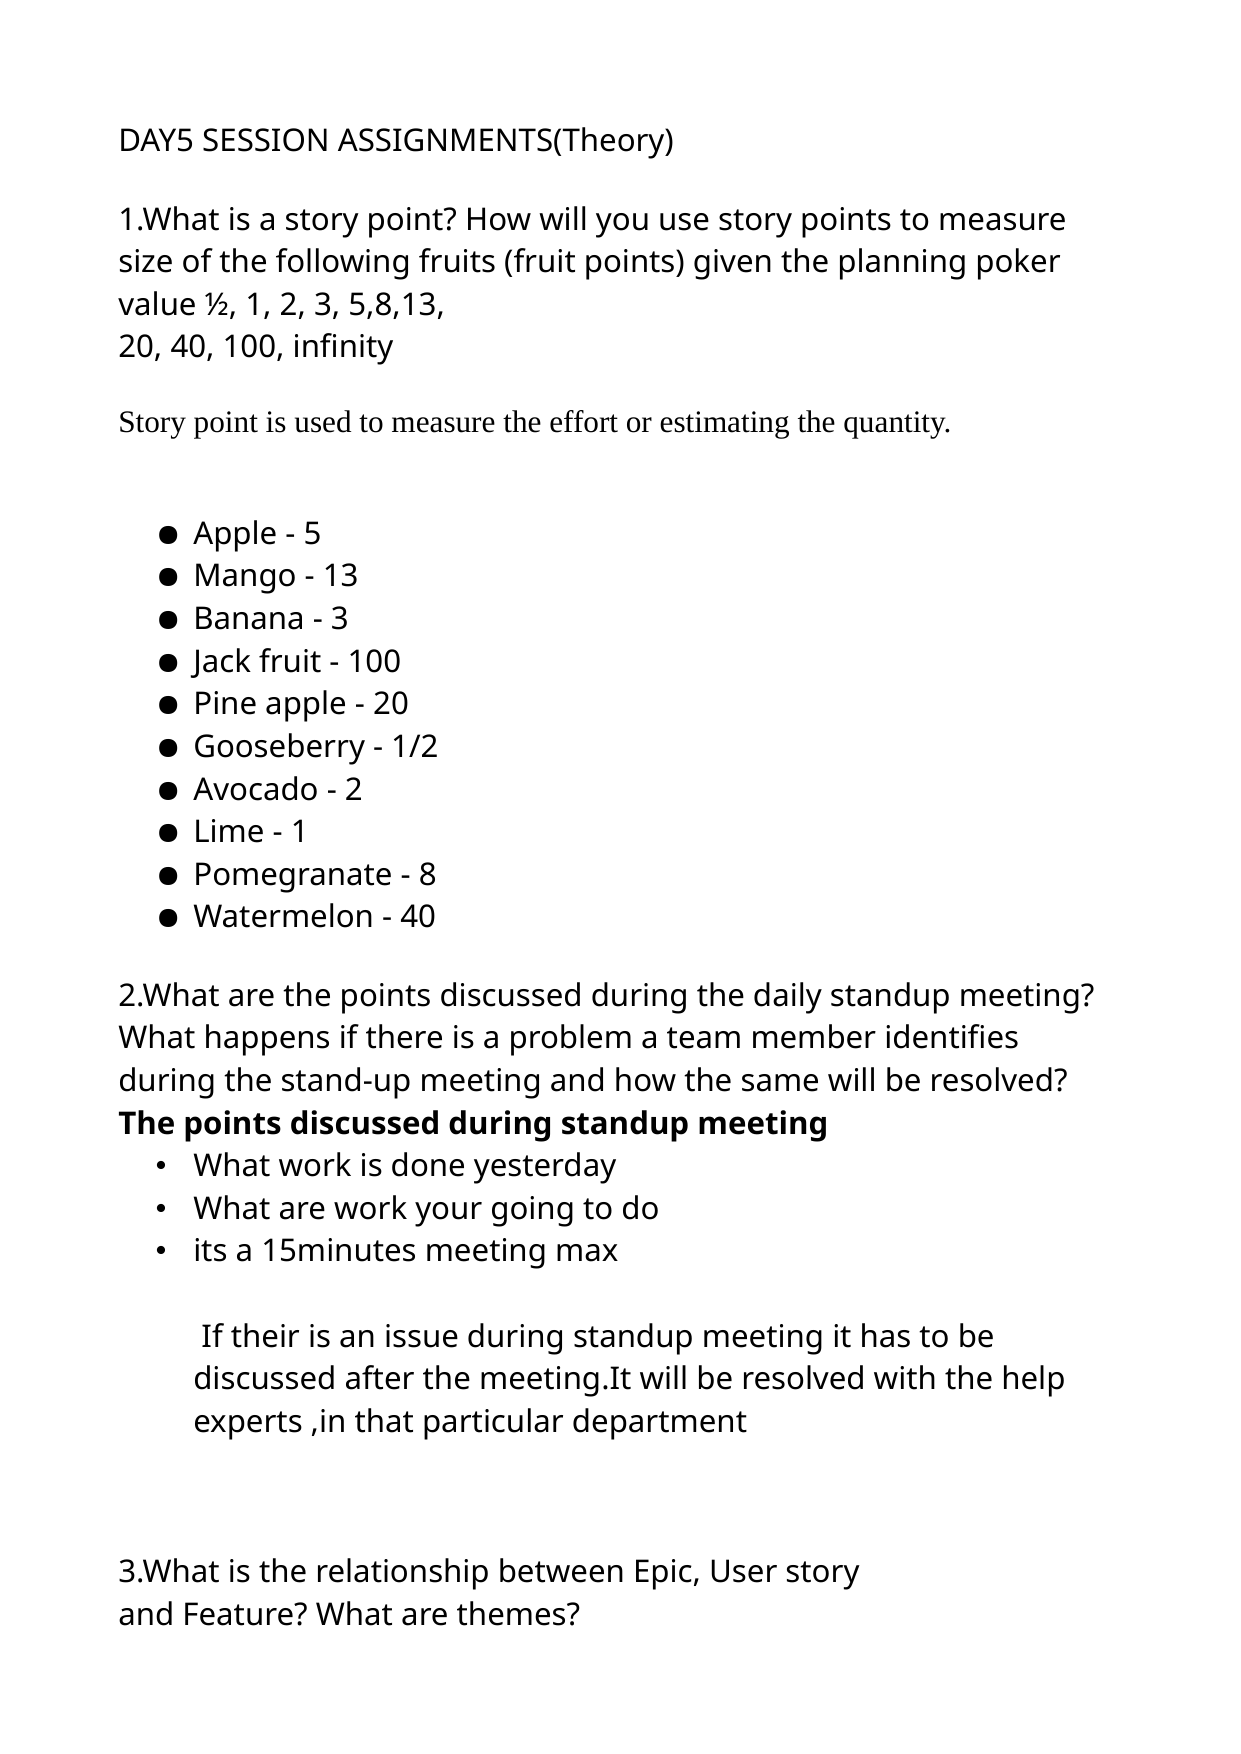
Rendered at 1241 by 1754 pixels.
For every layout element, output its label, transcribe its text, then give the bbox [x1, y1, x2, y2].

list Avocado - 2 [156, 766, 1122, 809]
list Apple - 5 [156, 511, 1122, 553]
list Pomegranate - 8 [156, 852, 1122, 894]
list Lime - 1 [156, 809, 1122, 852]
list What are work your going to do [156, 1186, 1122, 1228]
list Watermelon - 40 [156, 894, 1122, 937]
list Mango - 13 [156, 553, 1122, 596]
text The points discussed during standup meeting [118, 1101, 1122, 1143]
text Story point is used to measure the effort or estimating the quantity. [118, 403, 1122, 439]
text 20, 40, 100, infinity [118, 324, 1122, 367]
list Pine apple - 20 [156, 681, 1122, 724]
list its a 15minutes meeting max [156, 1228, 1122, 1271]
text and Feature? What are themes? [118, 1592, 1122, 1634]
list Jack fruit - 100 [156, 639, 1122, 681]
list Gooseberry - 1/2 [156, 724, 1122, 766]
list Banana - 3 [156, 596, 1122, 639]
text 2.What are the points discussed during the daily standup meeting? What happens if there is a problem a team member identifies during the stand-up meeting and how the same will be resolved? [118, 973, 1122, 1101]
text DAY5 SESSION ASSIGNMENTS(Theory) [118, 118, 1122, 161]
text 1.What is a story point? How will you use story points to measure size of the following fruits (fruit points) given the planning poker value ½, 1, 2, 3, 5,8,13, [118, 197, 1122, 324]
list What work is done yesterday [156, 1143, 1122, 1186]
list If their is an issue during standup meeting it has to be discussed after the meeting.It will be resolved with the help experts ,in that particular department [156, 1314, 1122, 1441]
text 3.What is the relationship between Epic, User story [118, 1549, 1122, 1592]
